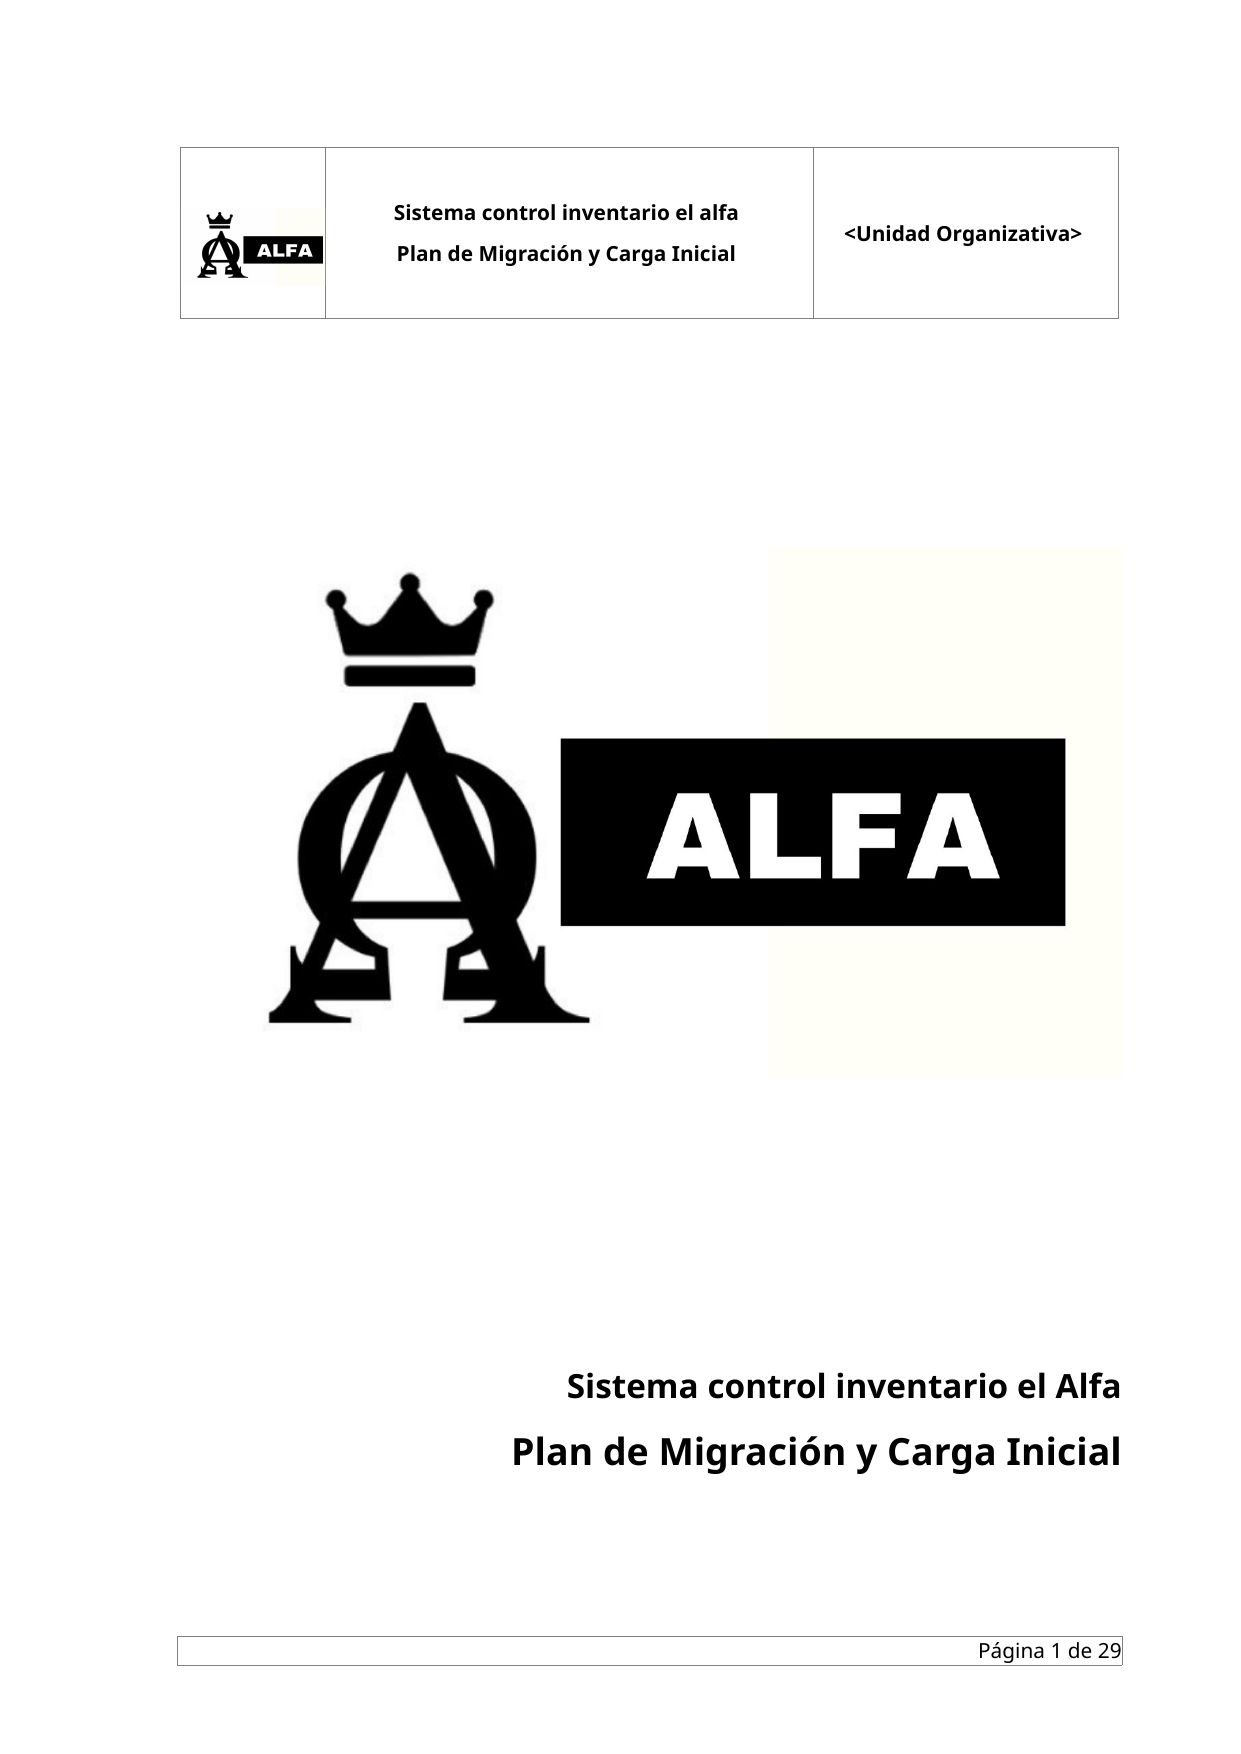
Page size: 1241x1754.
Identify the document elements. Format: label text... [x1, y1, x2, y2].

text Informe de Migración [177, 1426, 1122, 1477]
text Sistema control inventario el Alfa [177, 1362, 1122, 1408]
